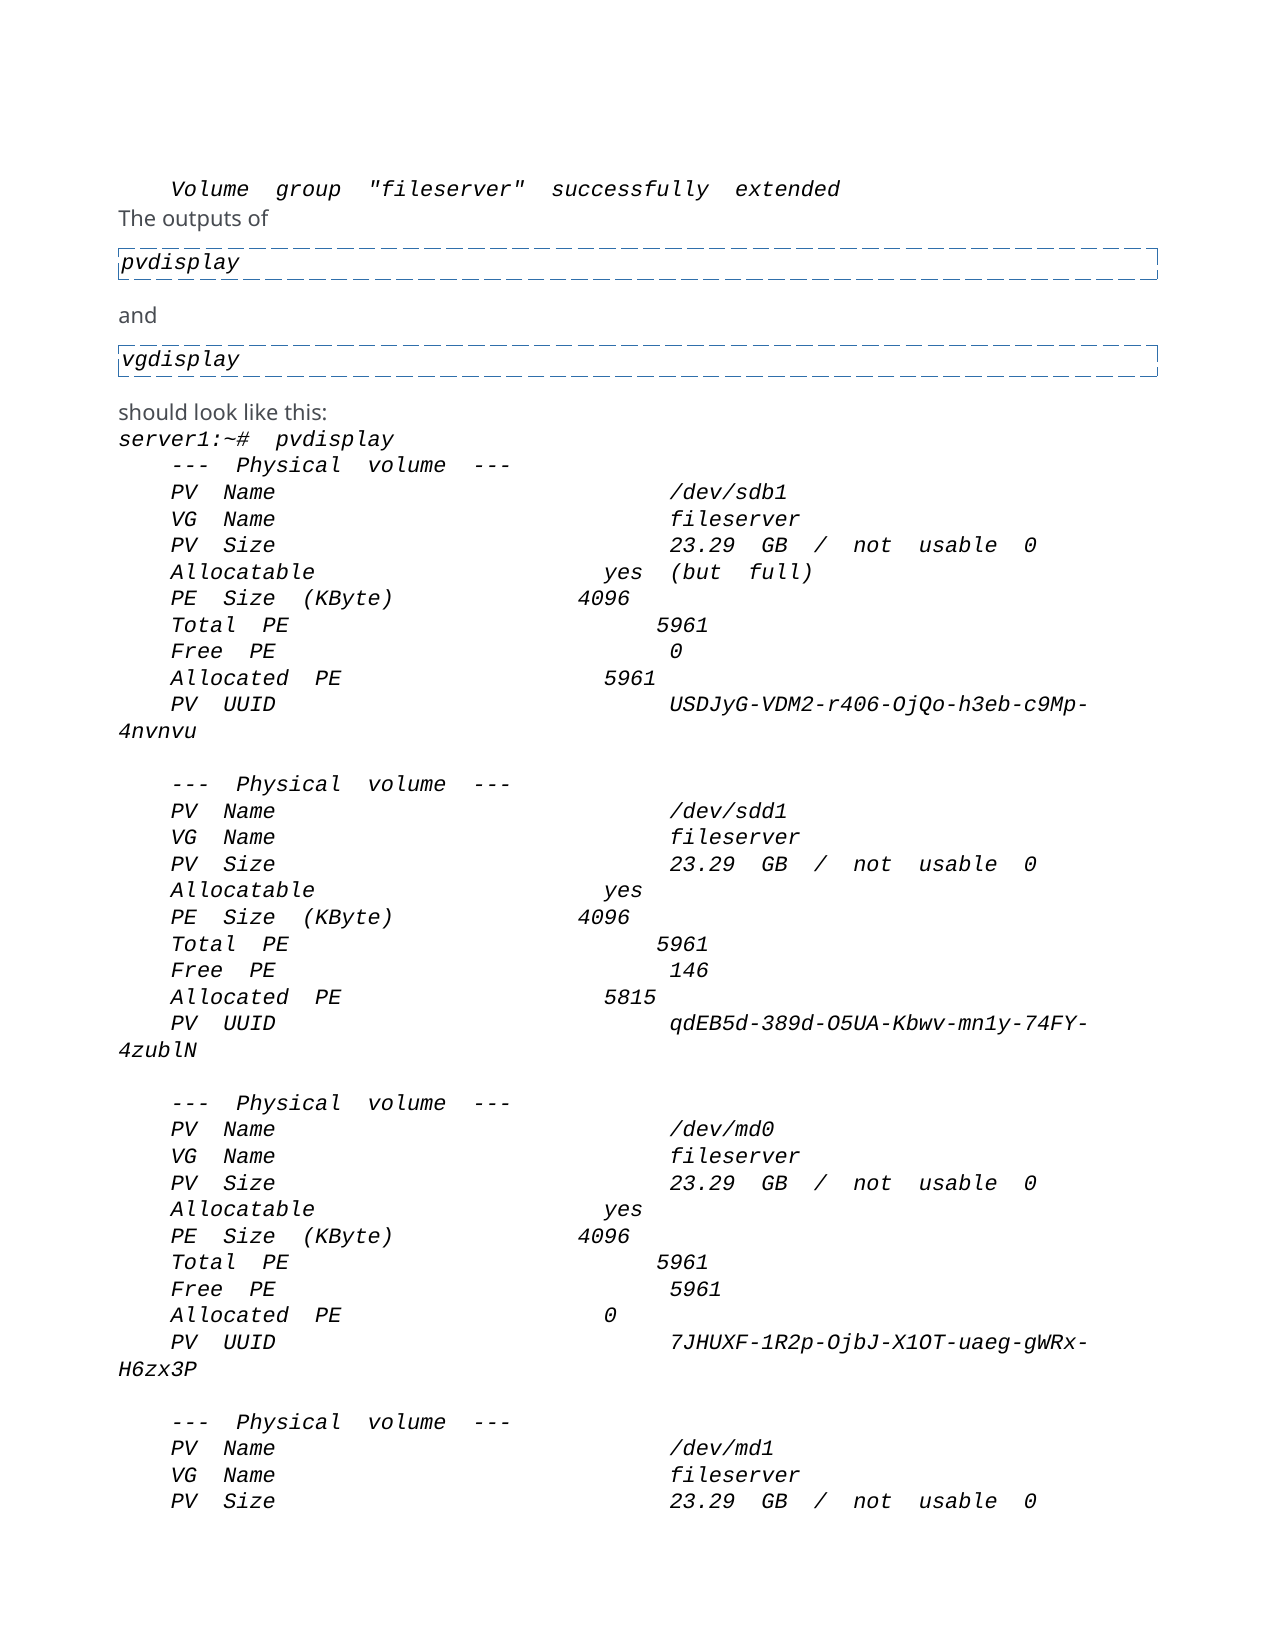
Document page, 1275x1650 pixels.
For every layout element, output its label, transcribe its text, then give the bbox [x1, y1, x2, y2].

text pvdisplay [118, 248, 1157, 279]
text vgdisplay [118, 345, 1157, 376]
text and [118, 300, 1157, 329]
text should look like this: [118, 396, 1157, 426]
text Volume group "fileserver" successfully extended [118, 176, 1157, 203]
text The outputs of [118, 203, 1157, 233]
text server1:~# pvdisplay --- Physical volume --- PV Name /dev/sdb1 VG Name fileserver PV Size 23.29 GB / not usable 0 Allocatable yes (but full) PE Size (KByte) 4096 Total PE 5961 Free PE 0 Allocated PE 5961 PV UUID USDJyG-VDM2-r406-OjQo-h3eb-c9Mp-4nvnvu --- Physical volume --- PV Name /dev/sdd1 VG Name fileserver PV Size 23.29 GB / not usable 0 Allocatable yes PE Size (KByte) 4096 Total PE 5961 Free PE 146 Allocated PE 5815 PV UUID qdEB5d-389d-O5UA-Kbwv-mn1y-74FY-4zublN --- Physical volume --- PV Name /dev/md0 VG Name fileserver PV Size 23.29 GB / not usable 0 Allocatable yes PE Size (KByte) 4096 Total PE 5961 Free PE 5961 Allocated PE 0 PV UUID 7JHUXF-1R2p-OjbJ-X1OT-uaeg-gWRx-H6zx3P --- Physical volume --- PV Name /dev/md1 VG Name fileserver PV Size 23.29 GB / not usable 0 [118, 426, 1157, 1515]
